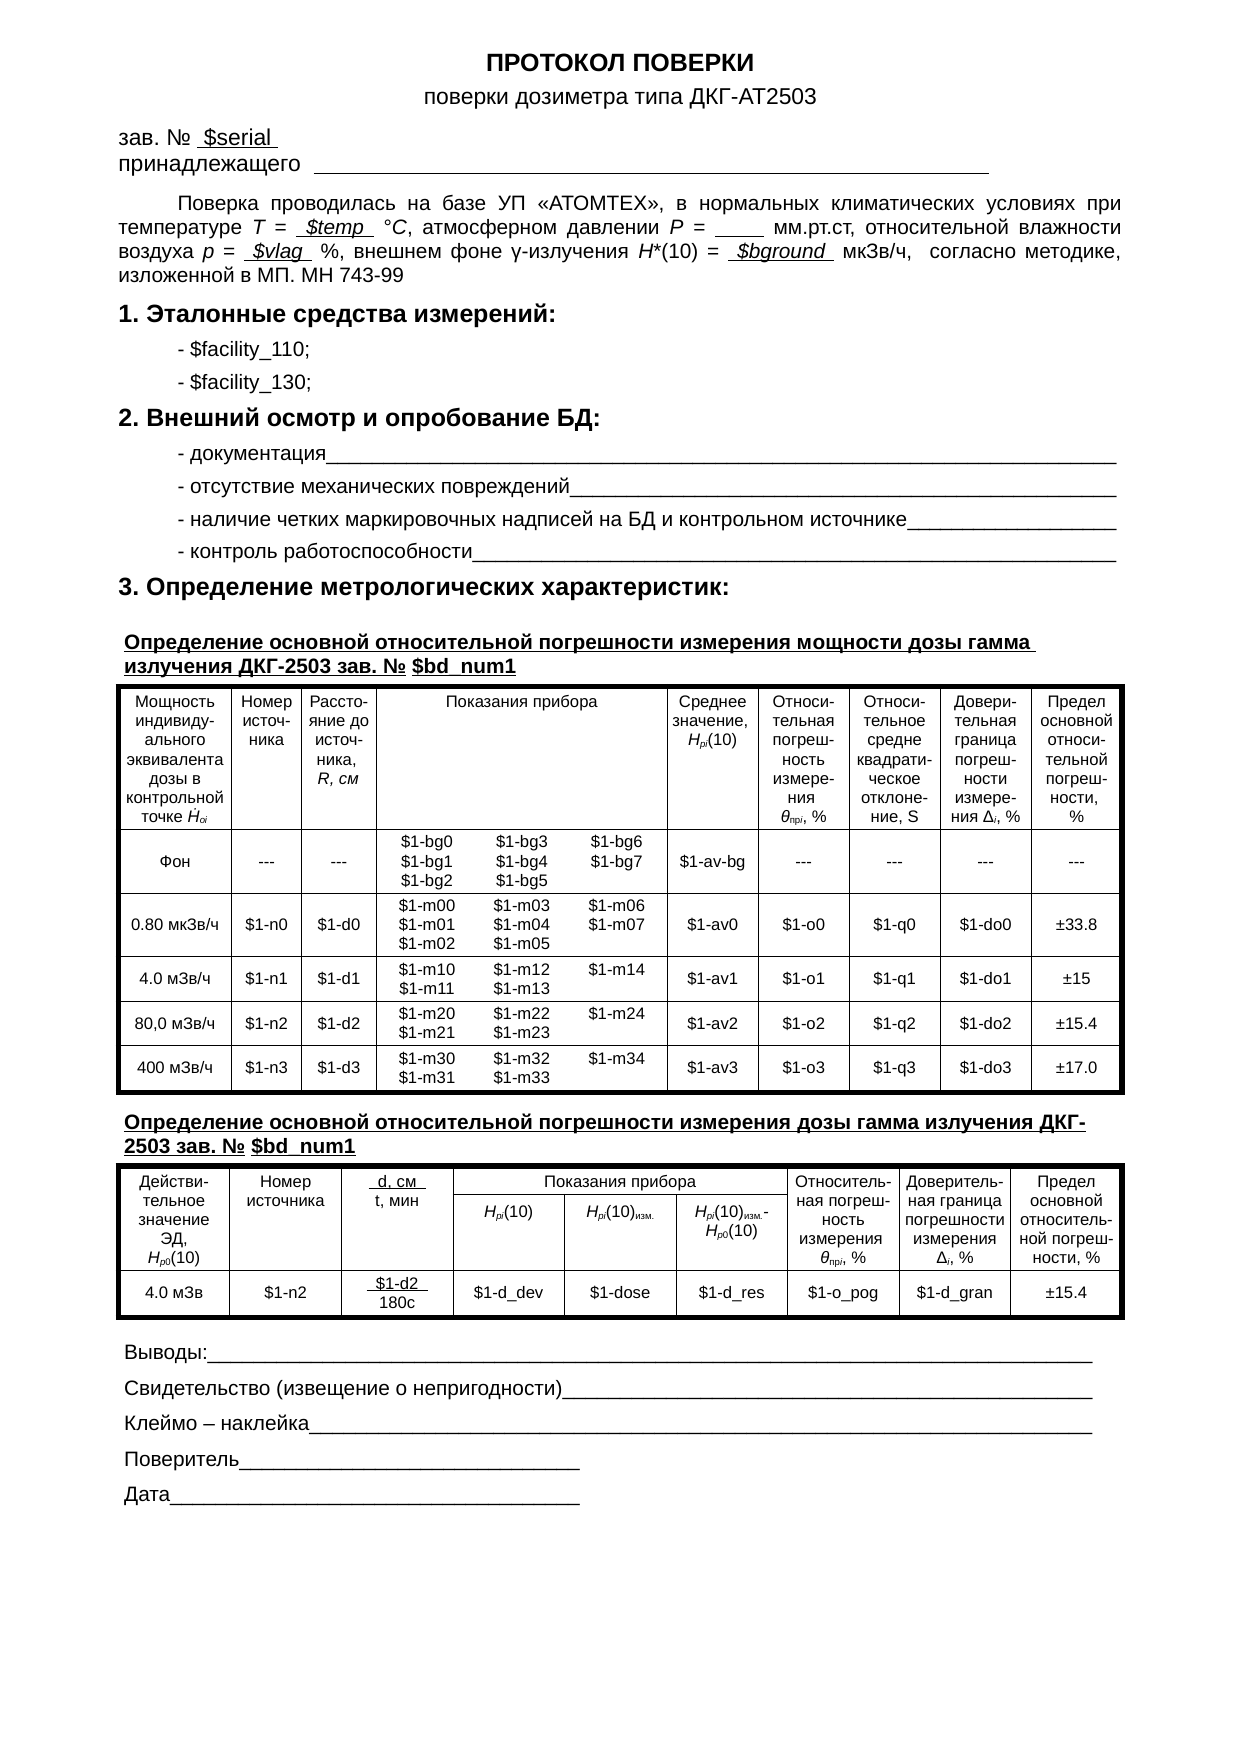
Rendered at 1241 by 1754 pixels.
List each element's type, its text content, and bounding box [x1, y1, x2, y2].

table_cell $1-q2 [850, 1002, 940, 1045]
table_cell $1-d2 180c [342, 1271, 453, 1315]
table_cell 0.80 мкЗв/ч [121, 894, 231, 956]
table_header Выводы: [118, 1335, 1122, 1370]
table_cell Дата [118, 1476, 1122, 1512]
table_cell Поверитель [118, 1441, 1122, 1476]
table_cell $1-av-bg [668, 830, 758, 893]
table_cell Номер источника [230, 1169, 341, 1270]
text 2. Внешний осмотр и опробование БД: [118, 403, 1122, 432]
table_cell Hpi(10) [454, 1195, 564, 1270]
table_cell Довери-тельная граница погреш-ности измере-ния Δi, % [941, 689, 1031, 829]
table_cell --- [1032, 830, 1119, 893]
table_cell $1-d_res [677, 1271, 787, 1315]
text зав. № $serial . [118, 124, 1122, 150]
table_cell $1-d2 [302, 1002, 376, 1045]
text 3. Определение метрологических характеристик: [118, 572, 1122, 601]
table_header Определение основной относительной погрешности измерения дозы гамма излучения ДКГ-2503 зав. № $bd_num1 [118, 1095, 1122, 1163]
table_cell $1-do2 [941, 1002, 1031, 1045]
table_cell $1-d1 [302, 957, 376, 1001]
text принадлежащего . . [118, 150, 1122, 177]
table_cell Среднее значение, Hpi(10) [668, 689, 758, 829]
table_cell $1-d0 [302, 894, 376, 956]
table_cell $1-do0 [941, 894, 1031, 956]
table_cell 4.0 мЗв [121, 1271, 229, 1315]
table_cell $1-do1 [941, 957, 1031, 1001]
table_cell Доверитель-ная граница погрешности измерения Δi, % [900, 1169, 1010, 1270]
table_cell $1-av1 [668, 957, 758, 1001]
table_cell Рассто-яние до источ-ника, R, см [302, 689, 376, 829]
table_cell ±15.4 [1011, 1271, 1119, 1315]
table_cell Предел основной относи-тельной погреш-ности, % [1032, 689, 1119, 829]
table_cell $1-do3 [941, 1046, 1031, 1090]
table_cell $1-av2 [668, 1002, 758, 1045]
table_cell $1-q3 [850, 1046, 940, 1090]
table_cell Hpi(10)изм.-Hp0(10) [677, 1195, 787, 1270]
table_cell ±15.4 [1032, 1002, 1119, 1045]
table_cell $1-bg0 $1-bg1 $1-bg2 $1-bg3 $1-bg4 $1-bg5 $1-bg6 $1-bg7 [377, 830, 667, 893]
table_cell --- [302, 830, 376, 893]
table_cell $1-av0 [668, 894, 758, 956]
table_cell $1-n0 [232, 894, 301, 956]
table_cell $1-n2 [232, 1002, 301, 1045]
text поверки дозиметра типа ДКГ-АТ2503 [118, 83, 1122, 109]
table_cell Относи-тельная погреш-ность измере-ния θпрi, % [759, 689, 849, 829]
table_cell $1-d_gran [900, 1271, 1010, 1315]
table_cell $1-o1 [759, 957, 849, 1001]
table_cell $1-q1 [850, 957, 940, 1001]
table_cell $1-o2 [759, 1002, 849, 1045]
text - документация [118, 441, 1122, 464]
table_cell --- [759, 830, 849, 893]
table_cell $1-m10 $1-m11 $1-m12 $1-m13 $1-m14 [377, 957, 667, 1001]
table_cell --- [850, 830, 940, 893]
text - контроль работоспособности [118, 539, 1122, 563]
text ПРОТОКОЛ ПОВЕРКИ [118, 48, 1122, 77]
table_cell 400 мЗв/ч [121, 1046, 231, 1090]
table_cell Клеймо – наклейка [118, 1405, 1122, 1441]
table_cell ±17.0 [1032, 1046, 1119, 1090]
text Поверка проводилась на базе УП «АТОМТЕХ», в нормальных климатических условиях при температуре Т = $temp °С, атмосферном давлении Р = мм.рт.ст, относительной влажности воздуха р = $vlag %, внешнем фоне γ-излучения H*(10) = $bground мкЗв/ч, согласно методике, изложенной в МП. МН 743-99 [118, 191, 1122, 287]
table_cell --- [232, 830, 301, 893]
table_cell Относитель-ная погреш-ность измерения θпрi, % [788, 1169, 899, 1270]
table_cell Действи-тельное значение ЭД, Hp0(10) [121, 1169, 229, 1270]
table_cell $1-n3 [232, 1046, 301, 1090]
text - $facility_130; [118, 370, 1122, 394]
table_cell Предел основной относитель-ной погреш-ности, % [1011, 1169, 1119, 1270]
table_cell Hpi(10)изм. [565, 1195, 676, 1270]
table_cell $1-dose [565, 1271, 676, 1315]
table_cell $1-m00 $1-m01 $1-m02 $1-m03 $1-m04 $1-m05 $1-m06 $1-m07 [377, 894, 667, 956]
text - наличие четких маркировочных надписей на БД и контрольном источнике [118, 506, 1122, 530]
table_cell ±33.8 [1032, 894, 1119, 956]
table_cell 80,0 мЗв/ч [121, 1002, 231, 1045]
text - отсутствие механических повреждений [118, 473, 1122, 497]
table_cell $1-av3 [668, 1046, 758, 1090]
table_cell 4.0 мЗв/ч [121, 957, 231, 1001]
table_cell ±15 [1032, 957, 1119, 1001]
table_cell $1-n2 [230, 1271, 341, 1315]
table_cell Показания прибора [377, 689, 667, 829]
table_cell $1-o3 [759, 1046, 849, 1090]
table_cell Свидетельство (извещение о непригодности) [118, 1370, 1122, 1405]
table_cell d, см t, мин [342, 1169, 453, 1270]
table_cell $1-n1 [232, 957, 301, 1001]
text - $facility_110; [118, 337, 1122, 361]
table_cell $1-q0 [850, 894, 940, 956]
table_cell Фон [121, 830, 231, 893]
table_cell $1-d3 [302, 1046, 376, 1090]
table_cell Мощность индивиду-ального эквивалента дозы в контрольной точке Ḣoi [121, 689, 231, 829]
table_header Определение основной относительной погрешности измерения мощности дозы гамма излучения ДКГ-2503 зав. № $bd_num1 [118, 615, 1122, 684]
table_cell Номер источ-ника [232, 689, 301, 829]
table_cell $1-m20 $1-m21 $1-m22 $1-m23 $1-m24 [377, 1002, 667, 1045]
table_cell $1-o0 [759, 894, 849, 956]
table_cell Относи-тельное средне квадрати-ческое отклоне-ние, S [850, 689, 940, 829]
table_cell Показания прибора [454, 1169, 787, 1194]
table_cell $1-d_dev [454, 1271, 564, 1315]
table_cell $1-m30 $1-m31 $1-m32 $1-m33 $1-m34 [377, 1046, 667, 1090]
text 1. Эталонные средства измерений: [118, 299, 1122, 328]
table_cell $1-o_pog [788, 1271, 899, 1315]
table_cell --- [941, 830, 1031, 893]
